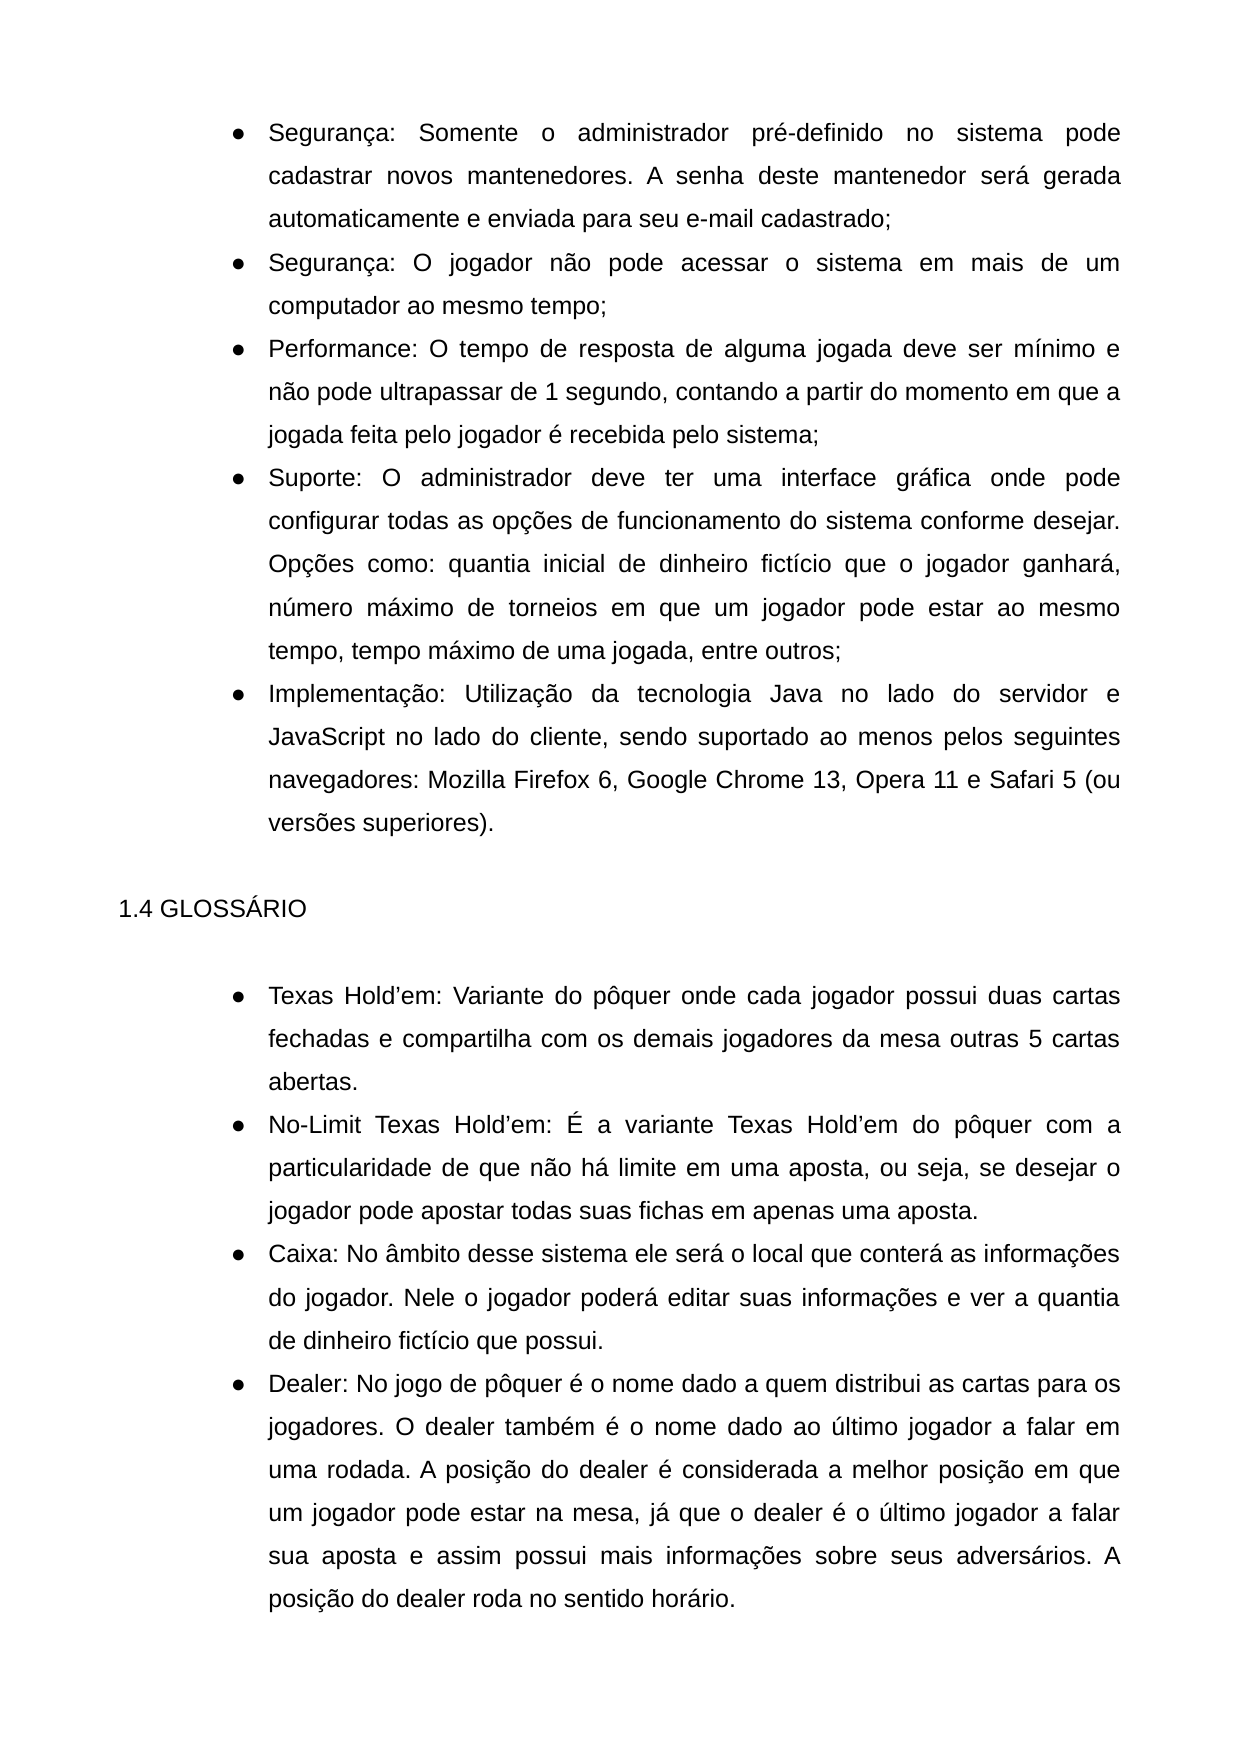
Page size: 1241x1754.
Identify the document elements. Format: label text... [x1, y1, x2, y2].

text 1.4 GLOSSÁRIO [118, 894, 1122, 923]
list Implementação: Utilização da tecnologia Java no lado do servidor e JavaScript no lado do cliente, sendo suportado ao menos pelos seguintes navegadores: Mozilla Firefox 6, Google Chrome 13, Opera 11 e Safari 5 (ou versões superiores). [231, 679, 1122, 837]
list Caixa: No âmbito desse sistema ele será o local que conterá as informações do jogador. Nele o jogador poderá editar suas informações e ver a quantia de dinheiro fictício que possui. [231, 1239, 1122, 1354]
list Dealer: No jogo de pôquer é o nome dado a quem distribui as cartas para os jogadores. O dealer também é o nome dado ao último jogador a falar em uma rodada. A posição do dealer é considerada a melhor posição em que um jogador pode estar na mesa, já que o dealer é o último jogador a falar sua aposta e assim possui mais informações sobre seus adversários. A posição do dealer roda no sentido horário. [231, 1369, 1122, 1613]
list No-Limit Texas Hold’em: É a variante Texas Hold’em do pôquer com a particularidade de que não há limite em uma aposta, ou seja, se desejar o jogador pode apostar todas suas fichas em apenas uma aposta. [231, 1110, 1122, 1225]
list Suporte: O administrador deve ter uma interface gráfica onde pode configurar todas as opções de funcionamento do sistema conforme desejar. Opções como: quantia inicial de dinheiro fictício que o jogador ganhará, número máximo de torneios em que um jogador pode estar ao mesmo tempo, tempo máximo de uma jogada, entre outros; [231, 463, 1122, 664]
list Texas Hold’em: Variante do pôquer onde cada jogador possui duas cartas fechadas e compartilha com os demais jogadores da mesa outras 5 cartas abertas. [231, 981, 1122, 1096]
list Segurança: O jogador não pode acessar o sistema em mais de um computador ao mesmo tempo; [231, 247, 1122, 319]
list Performance: O tempo de resposta de alguma jogada deve ser mínimo e não pode ultrapassar de 1 segundo, contando a partir do momento em que a jogada feita pelo jogador é recebida pelo sistema; [231, 334, 1122, 449]
list Segurança: Somente o administrador pré-definido no sistema pode cadastrar novos mantenedores. A senha deste mantenedor será gerada automaticamente e enviada para seu e-mail cadastrado; [231, 118, 1122, 233]
